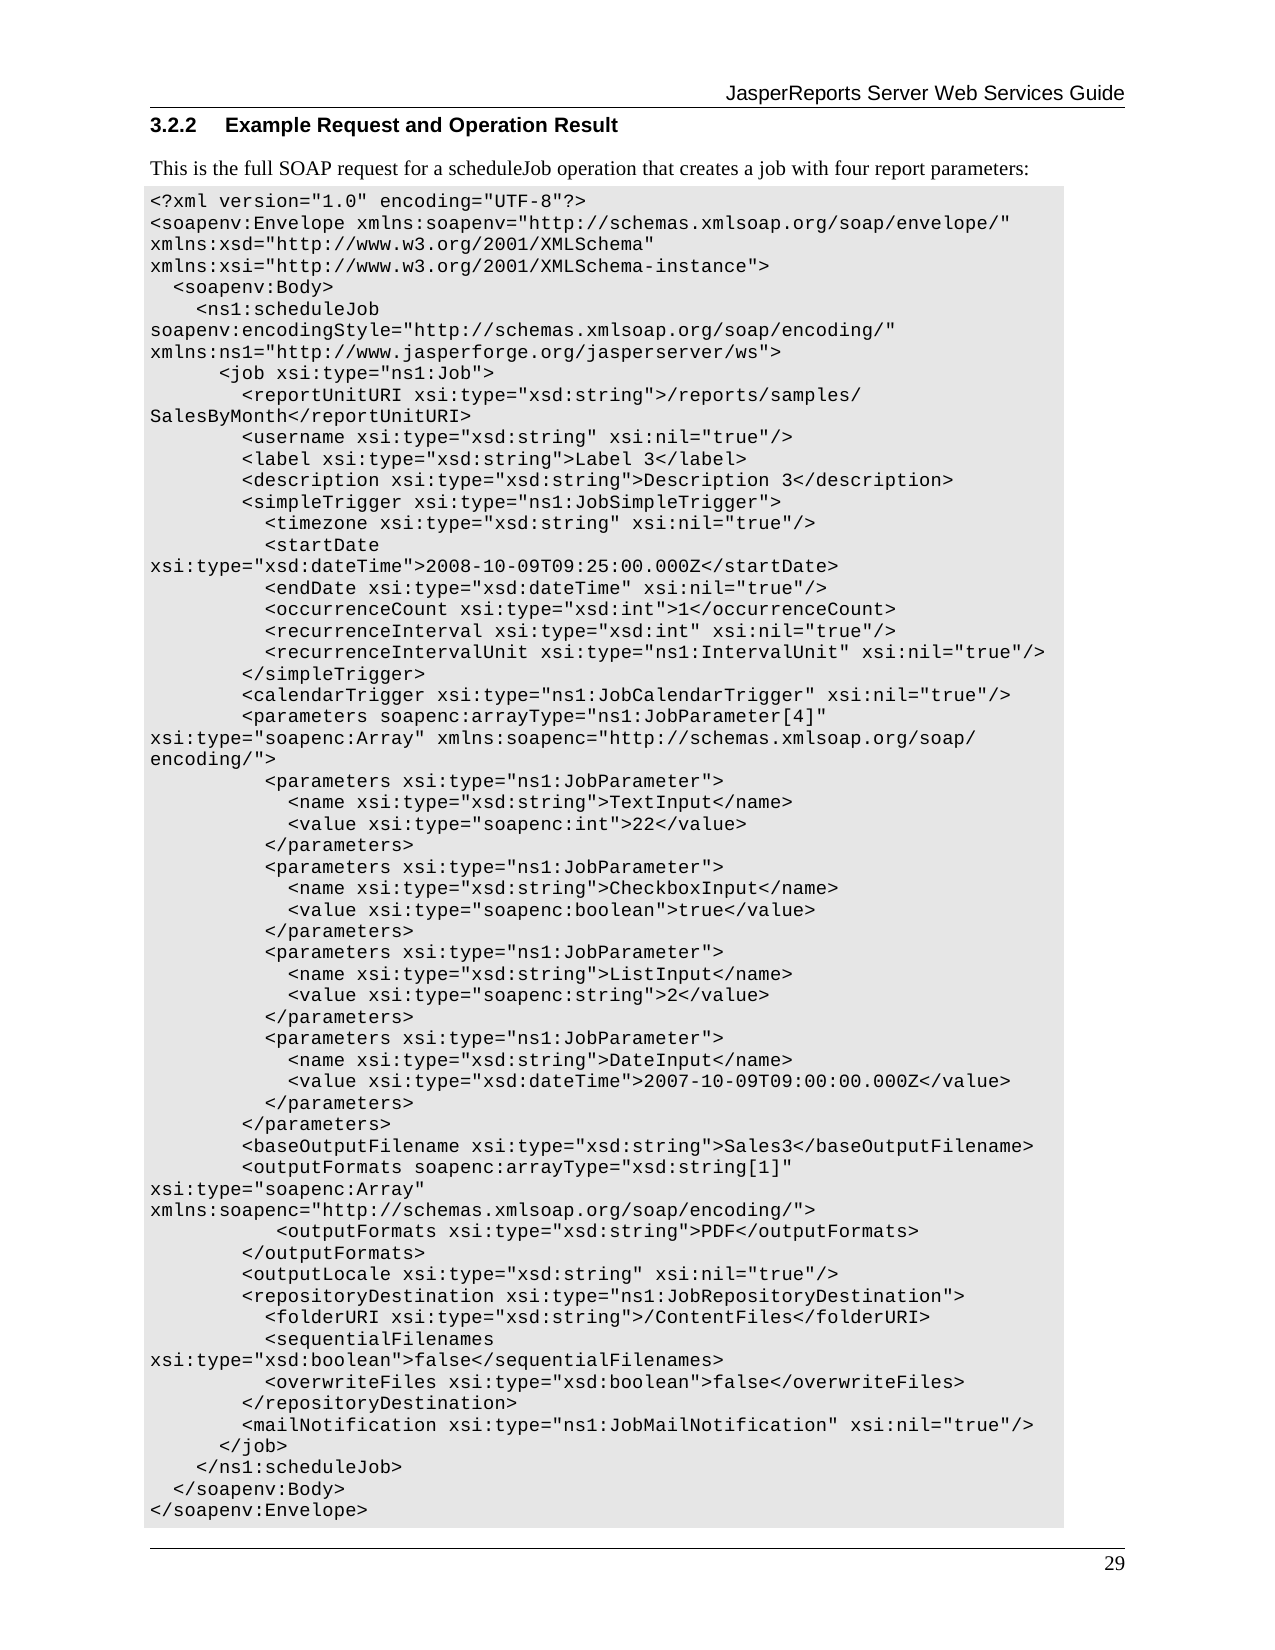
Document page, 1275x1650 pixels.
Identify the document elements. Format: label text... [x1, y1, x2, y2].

subtitle Example Request and Operation Result [150, 112, 1125, 137]
text This is the full SOAP request for a scheduleJob operation that creates a job with four report parameters: [150, 155, 1125, 179]
table_header <?xml version="1.0" encoding="UTF-8"?> <soapenv:Envelope xmlns:soapenv="http://schemas.xmlsoap.org/soap/envelope/" xmlns:xsd="http://www.w3.org/2001/XMLSchema" xmlns:xsi="http://www.w3.org/2001/XMLSchema-instance"> <soapenv:Body> <ns1:scheduleJob soapenv:encodingStyle="http://schemas.xmlsoap.org/soap/encoding/" xmlns:ns1="http://www.jasperforge.org/jasperserver/ws"> <job xsi:type="ns1:Job"> <reportUnitURI xsi:type="xsd:string">/reports/samples/ SalesByMonth</reportUnitURI> <username xsi:type="xsd:string" xsi:nil="true"/> <label xsi:type="xsd:string">Label 3</label> <description xsi:type="xsd:string">Description 3</description> <simpleTrigger xsi:type="ns1:JobSimpleTrigger"> <timezone xsi:type="xsd:string" xsi:nil="true"/> <startDate xsi:type="xsd:dateTime">2008-10-09T09:25:00.000Z</startDate> <endDate xsi:type="xsd:dateTime" xsi:nil="true"/> <occurrenceCount xsi:type="xsd:int">1</occurrenceCount> <recurrenceInterval xsi:type="xsd:int" xsi:nil="true"/> <recurrenceIntervalUnit xsi:type="ns1:IntervalUnit" xsi:nil="true"/> </simpleTrigger> <calendarTrigger xsi:type="ns1:JobCalendarTrigger" xsi:nil="true"/> <parameters soapenc:arrayType="ns1:JobParameter[4]" xsi:type="soapenc:Array" xmlns:soapenc="http://schemas.xmlsoap.org/soap/ encoding/"> <parameters xsi:type="ns1:JobParameter"> <name xsi:type="xsd:string">TextInput</name> <value xsi:type="soapenc:int">22</value> </parameters> <parameters xsi:type="ns1:JobParameter"> <name xsi:type="xsd:string">CheckboxInput</name> <value xsi:type="soapenc:boolean">true</value> </parameters> <parameters xsi:type="ns1:JobParameter"> <name xsi:type="xsd:string">ListInput</name> <value xsi:type="soapenc:string">2</value> </parameters> <parameters xsi:type="ns1:JobParameter"> <name xsi:type="xsd:string">DateInput</name> <value xsi:type="xsd:dateTime">2007-10-09T09:00:00.000Z</value> </parameters> </parameters> <baseOutputFilename xsi:type="xsd:string">Sales3</baseOutputFilename> <outputFormats soapenc:arrayType="xsd:string[1]" xsi:type="soapenc:Array" xmlns:soapenc="http://schemas.xmlsoap.org/soap/encoding/"> <outputFormats xsi:type="xsd:string">PDF</outputFormats> </outputFormats> <outputLocale xsi:type="xsd:string" xsi:nil="true"/> <repositoryDestination xsi:type="ns1:JobRepositoryDestination"> <folderURI xsi:type="xsd:string">/ContentFiles</folderURI> <sequentialFilenames xsi:type="xsd:boolean">false</sequentialFilenames> <overwriteFiles xsi:type="xsd:boolean">false</overwriteFiles> </repositoryDestination> <mailNotification xsi:type="ns1:JobMailNotification" xsi:nil="true"/> </job> </ns1:scheduleJob> </soapenv:Body> </soapenv:Envelope> [144, 186, 1064, 1528]
